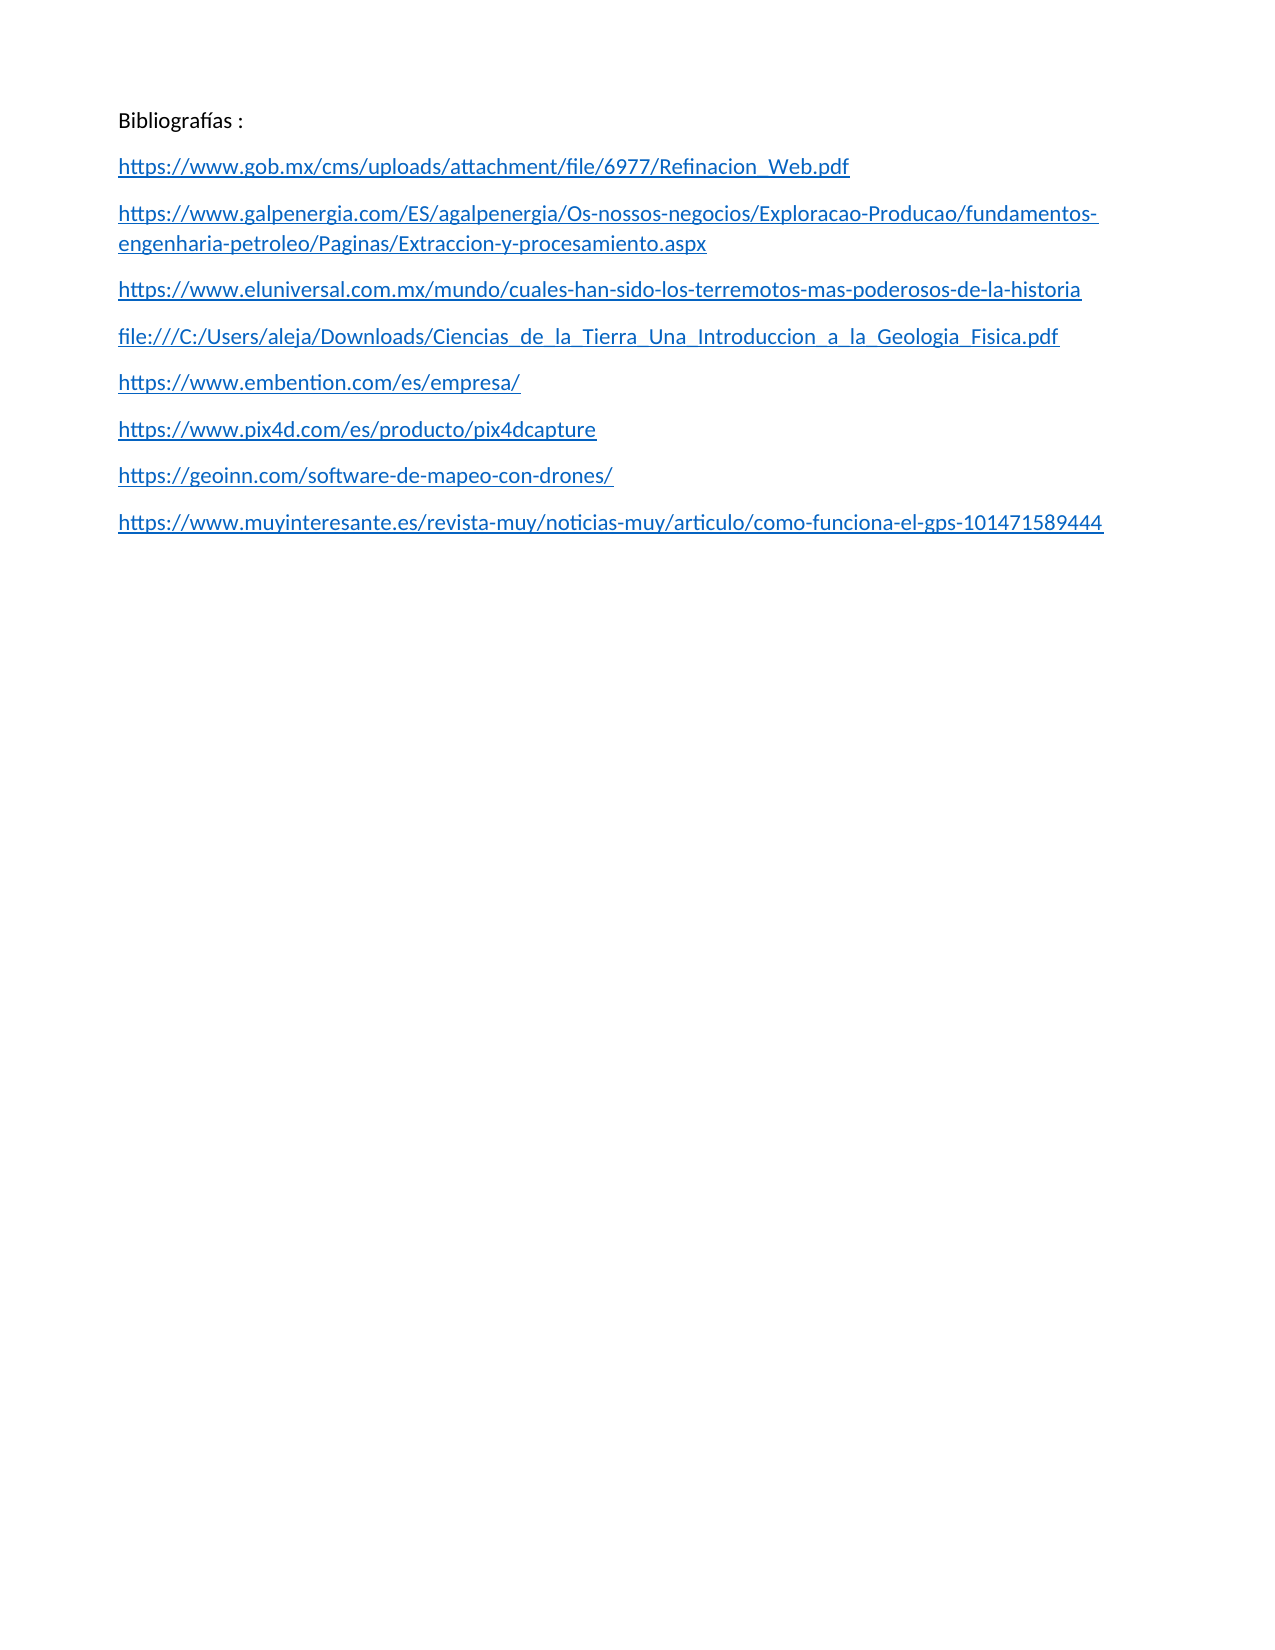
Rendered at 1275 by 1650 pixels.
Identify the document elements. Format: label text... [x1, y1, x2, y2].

text https://www.galpenergia.com/ES/agalpenergia/Os-nossos-negocios/Exploracao-Producao/fundamentos-engenharia-petroleo/Paginas/Extraccion-y-procesamiento.aspx [118, 199, 1205, 257]
text Bibliografías : [118, 106, 1205, 134]
text https://www.eluniversal.com.mx/mundo/cuales-han-sido-los-terremotos-mas-poderosos-de-la-historia [118, 275, 1205, 303]
text https://www.embention.com/es/empresa/ [118, 368, 1205, 396]
text file:///C:/Users/aleja/Downloads/Ciencias_de_la_Tierra_Una_Introduccion_a_la_Geologia_Fisica.pdf [118, 322, 1205, 350]
text https://www.muyinteresante.es/revista-muy/noticias-muy/articulo/como-funciona-el-gps-101471589444 [118, 508, 1205, 536]
text https://geoinn.com/software-de-mapeo-con-drones/ [118, 462, 1205, 489]
text https://www.gob.mx/cms/uploads/attachment/file/6977/Refinacion_Web.pdf [118, 152, 1205, 180]
text https://www.pix4d.com/es/producto/pix4dcapture [118, 415, 1205, 443]
